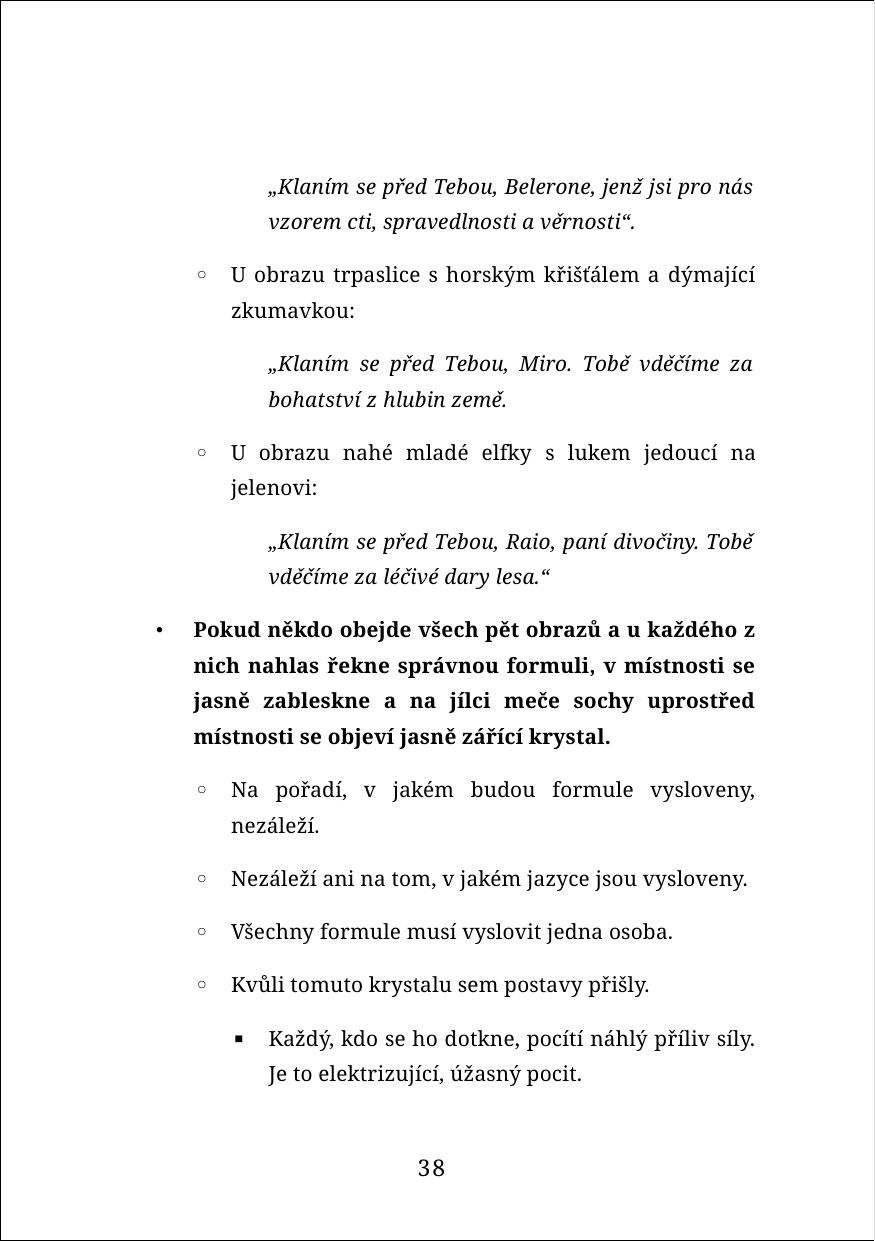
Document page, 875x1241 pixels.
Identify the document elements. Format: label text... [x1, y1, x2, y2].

list Pokud někdo obejde všech pět obrazů a u každého z nich nahlas řekne správnou formuli, v místnosti se jasně zableskne a na jílci meče sochy uprostřed místnosti se objeví jasně zářící krystal. [156, 616, 756, 751]
list „Klaním se před Tebou, Belerone, jenž jsi pro nás vzorem cti, spravedlnosti a věrnosti“. [231, 172, 756, 236]
list U obrazu trpaslice s horským křišťálem a dýmající zkumavkou: [193, 261, 756, 324]
list Kvůli tomuto krystalu sem postavy přišly. [193, 971, 756, 999]
list „Klaním se před Tebou, Raio, paní divočiny. Tobě vděčíme za léčivé dary lesa.“ [231, 527, 756, 591]
list Všechny formule musí vyslovit jedna osoba. [193, 917, 756, 946]
list „Klaním se před Tebou, Miro. Tobě vděčíme za bohatství z hlubin země. [231, 349, 756, 413]
list U obrazu nahé mladé elfky s lukem jedoucí na jelenovi: [193, 438, 756, 502]
list Na pořadí, v jakém budou formule vysloveny, nezáleží. [193, 775, 756, 839]
list Každý, kdo se ho dotkne, pocítí náhlý příliv síly. Je to elektrizující, úžasný pocit. [231, 1024, 756, 1088]
list Nezáleží ani na tom, v jakém jazyce jsou vysloveny. [193, 864, 756, 892]
